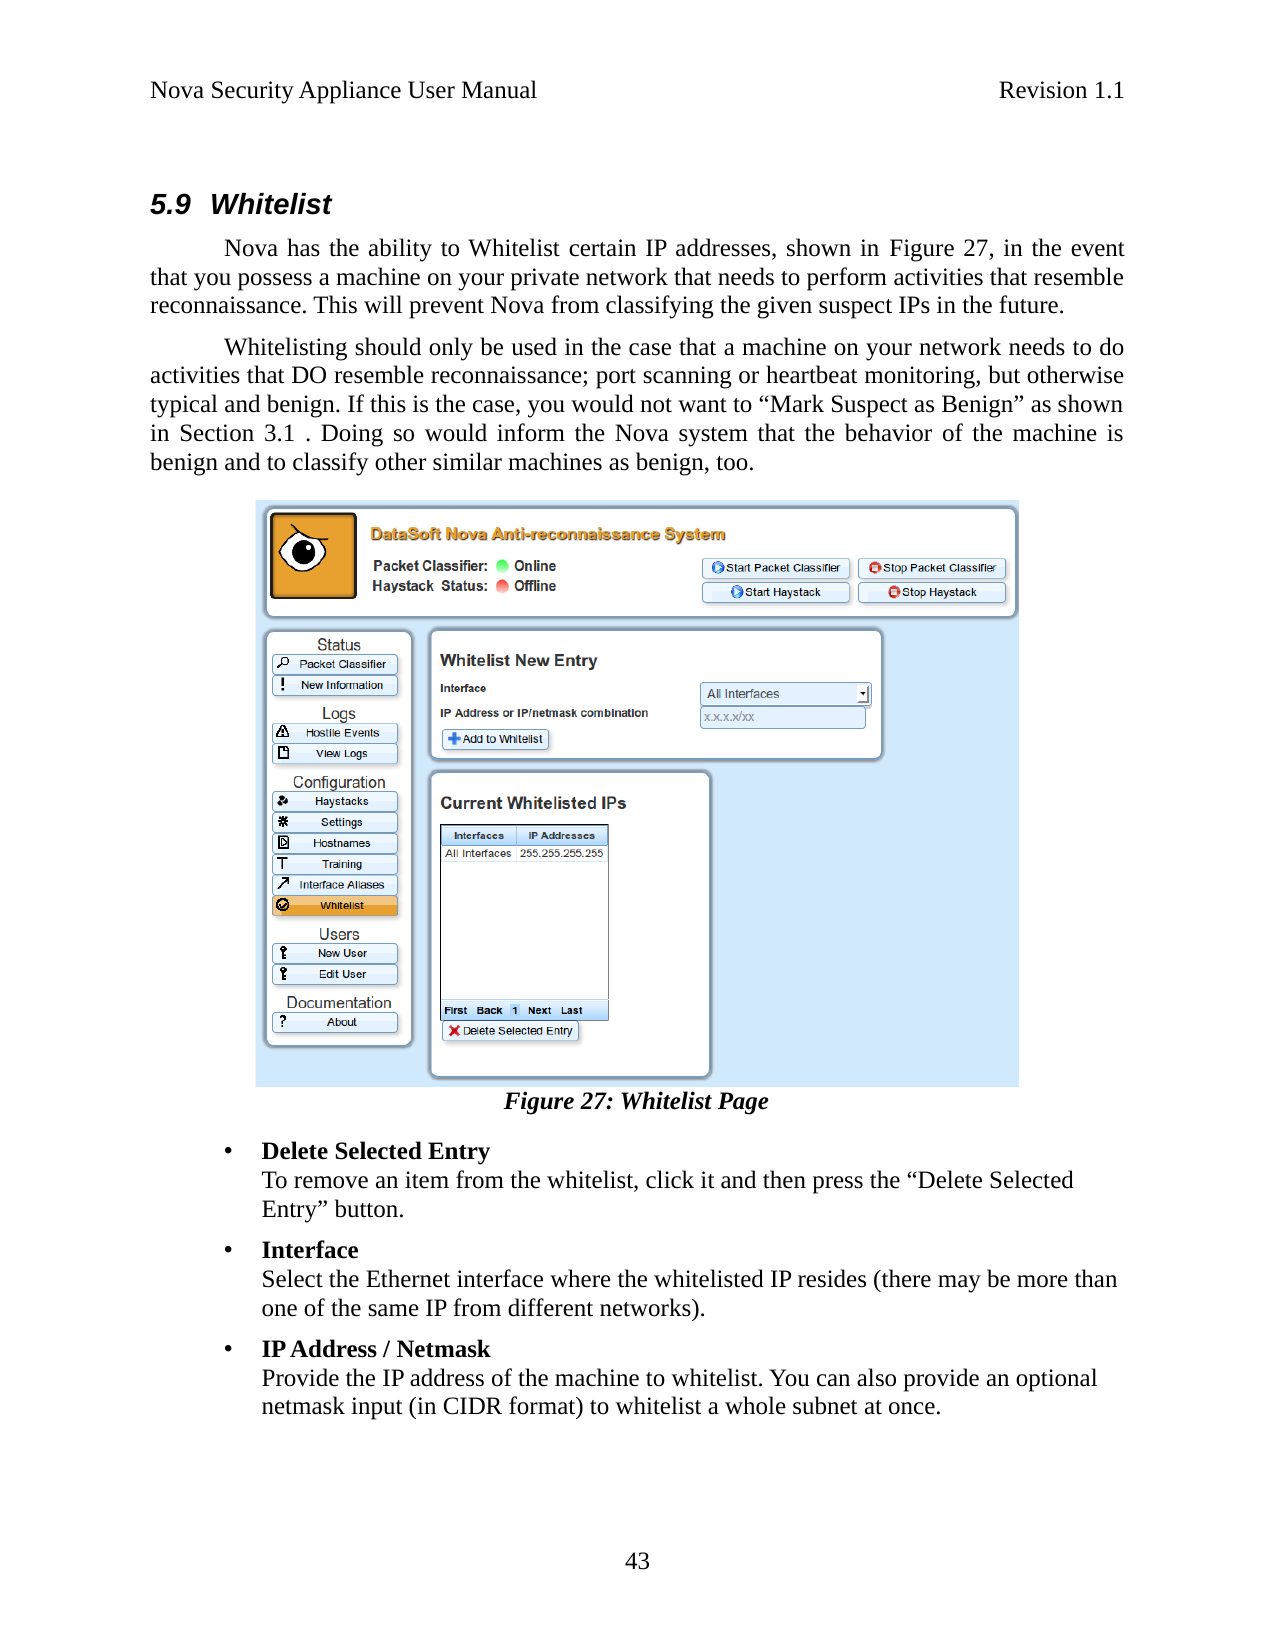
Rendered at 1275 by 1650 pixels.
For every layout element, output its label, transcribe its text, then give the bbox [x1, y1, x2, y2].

picture [255, 500, 1020, 1087]
subtitle Whitelist [150, 187, 1125, 221]
list Figure 27: Whitelist Page [256, 1087, 1019, 1115]
list Interface Select the Ethernet interface where the whitelisted IP resides (there may be more than one of the same IP from different networks). [224, 1235, 1125, 1321]
list Delete Selected Entry To remove an item from the whitelist, click it and then press the “Delete Selected Entry” button. [224, 488, 1125, 1223]
list IP Address / Netmask Provide the IP address of the machine to whitelist. You can also provide an optional netmask input (in CIDR format) to whitelist a whole subnet at once. [224, 1334, 1125, 1420]
text Nova has the ability to Whitelist certain IP addresses, shown in Figure 27, in the event that you possess a machine on your private network that needs to perform activities that resemble reconnaissance. This will prevent Nova from classifying the given suspect IPs in the future. [150, 233, 1125, 319]
text Whitelisting should only be used in the case that a machine on your network needs to do activities that DO resemble reconnaissance; port scanning or heartbeat monitoring, but otherwise typical and benign. If this is the case, you would not want to “Mark Suspect as Benign” as shown in Section 3.1. Doing so would inform the Nova system that the behavior of the machine is benign and to classify other similar machines as benign, too. [150, 332, 1125, 476]
